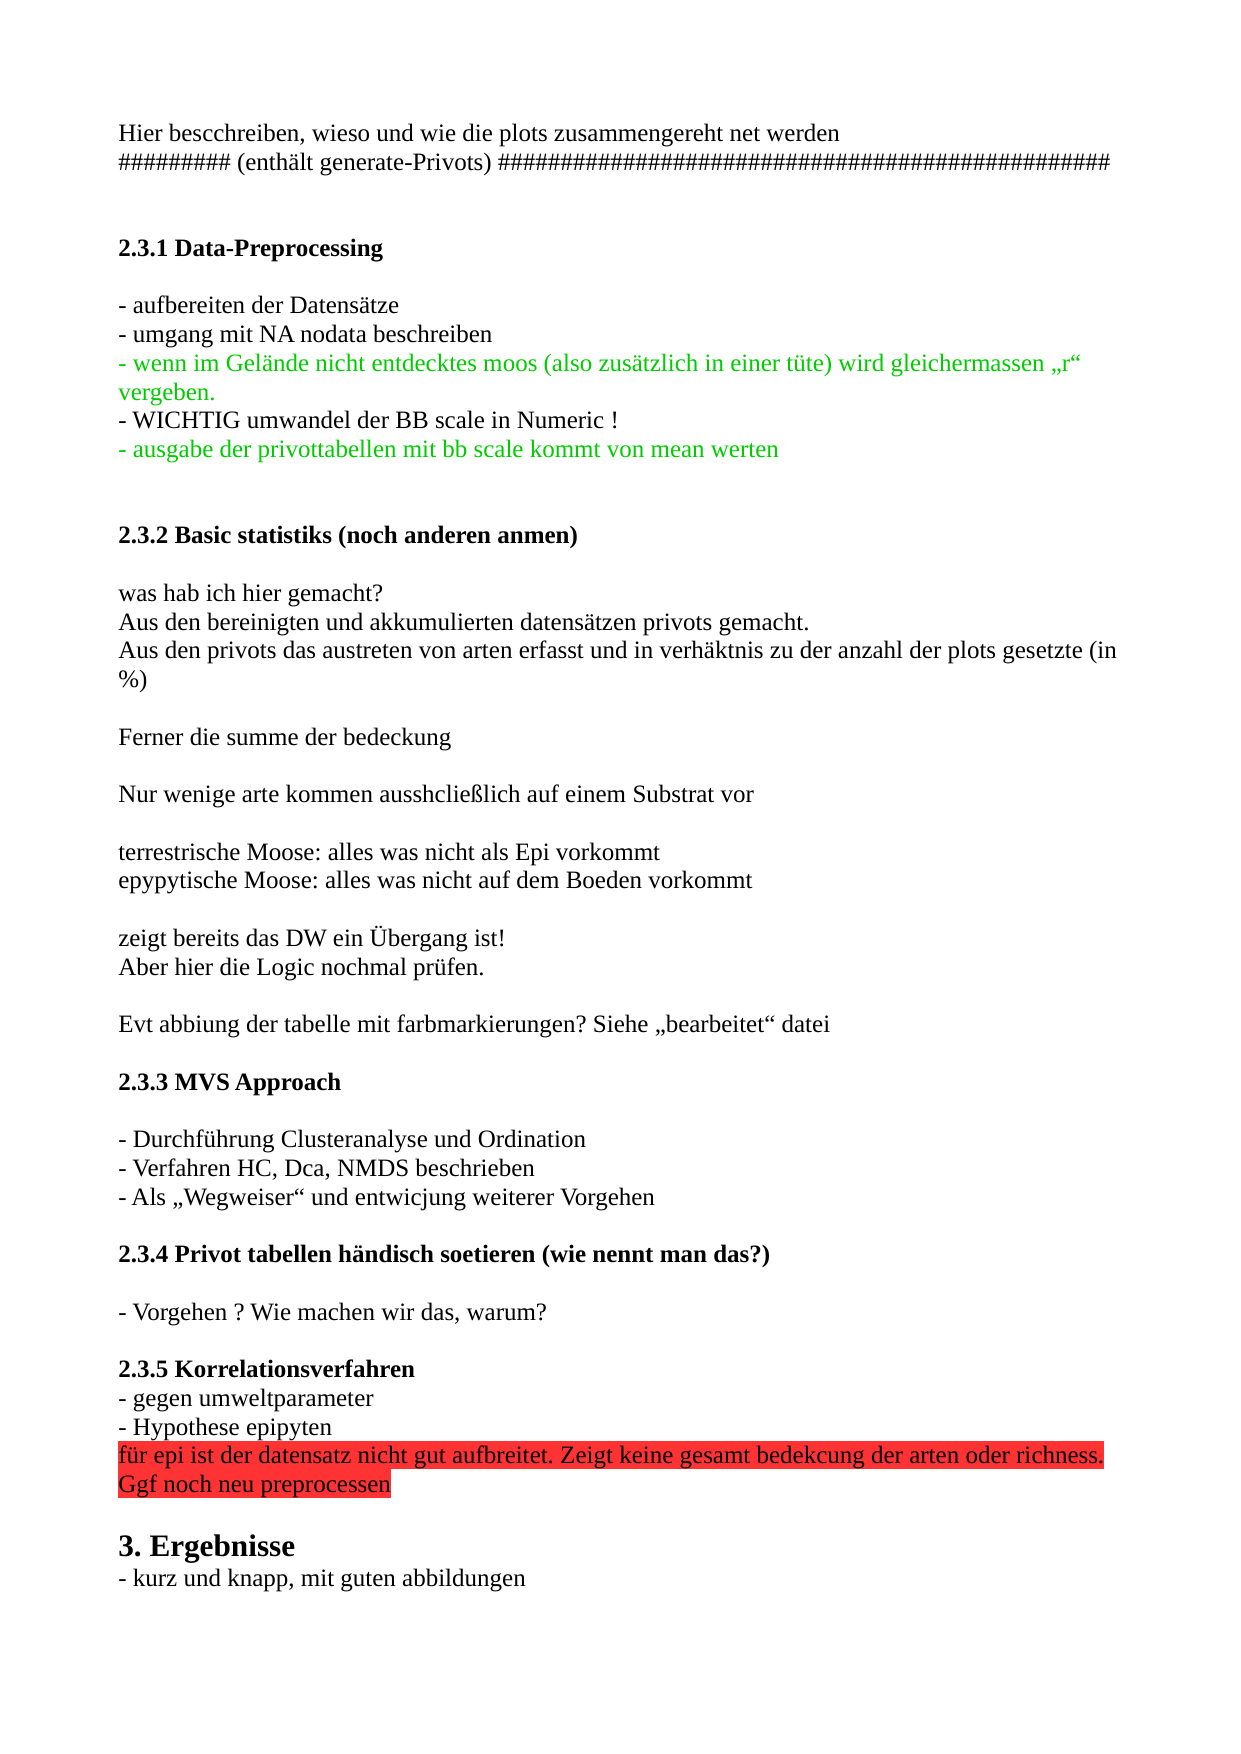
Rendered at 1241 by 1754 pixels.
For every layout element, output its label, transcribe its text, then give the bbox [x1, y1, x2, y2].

text was hab ich hier gemacht? [118, 578, 1122, 607]
text - aufbereiten der Datensätze [118, 291, 1122, 319]
text - Verfahren HC, Dca, NMDS beschrieben [118, 1153, 1122, 1182]
text - kurz und knapp, mit guten abbildungen [118, 1563, 1122, 1592]
text epypytische Moose: alles was nicht auf dem Boeden vorkommt [118, 866, 1122, 894]
text - gegen umweltparameter [118, 1383, 1122, 1412]
text - Vorgehen ? Wie machen wir das, warum? [118, 1297, 1122, 1326]
text 2.3.4 Privot tabellen händisch soetieren (wie nennt man das?) [118, 1239, 1122, 1268]
text 2.3.5 Korrelationsverfahren [118, 1354, 1122, 1383]
text Aus den bereinigten und akkumulierten datensätzen privots gemacht. [118, 607, 1122, 636]
text ######### (enthält generate-Privots) ################################################# [118, 147, 1122, 176]
text 2.3.2 Basic statistiks (noch anderen anmen) [118, 521, 1122, 549]
text - wenn im Gelände nicht entdecktes moos (also zusätzlich in einer tüte) wird gleichermassen „r“ vergeben. [118, 348, 1122, 406]
text - Hypothese epipyten [118, 1412, 1122, 1441]
text - Als „Wegweiser“ und entwicjung weiterer Vorgehen [118, 1182, 1122, 1211]
text für epi ist der datensatz nicht gut aufbreitet. Zeigt keine gesamt bedekcung der arten oder richness. [118, 1441, 1122, 1469]
text - ausgabe der privottabellen mit bb scale kommt von mean werten [118, 434, 1122, 463]
text Hier bescchreiben, wieso und wie die plots zusammengereht net werden [118, 118, 1122, 147]
text Aus den privots das austreten von arten erfasst und in verhäktnis zu der anzahl der plots gesetzte (in %) [118, 636, 1122, 693]
text Ferner die summe der bedeckung [118, 722, 1122, 751]
text 2.3.1 Data-Preprocessing [118, 233, 1122, 262]
text 2.3.3 MVS Approach [118, 1067, 1122, 1096]
text - umgang mit NA nodata beschreiben [118, 319, 1122, 348]
text Nur wenige arte kommen ausshcließlich auf einem Substrat vor [118, 779, 1122, 808]
text zeigt bereits das DW ein Übergang ist! [118, 923, 1122, 952]
text - WICHTIG umwandel der BB scale in Numeric ! [118, 406, 1122, 434]
text - Durchführung Clusteranalyse und Ordination [118, 1124, 1122, 1153]
text Evt abbiung der tabelle mit farbmarkierungen? Siehe „bearbeitet“ datei [118, 1009, 1122, 1038]
text Aber hier die Logic nochmal prüfen. [118, 952, 1122, 981]
text terrestrische Moose: alles was nicht als Epi vorkommt [118, 837, 1122, 866]
text Ggf noch neu preprocessen [118, 1469, 1122, 1498]
text 3. Ergebnisse [118, 1527, 1122, 1563]
